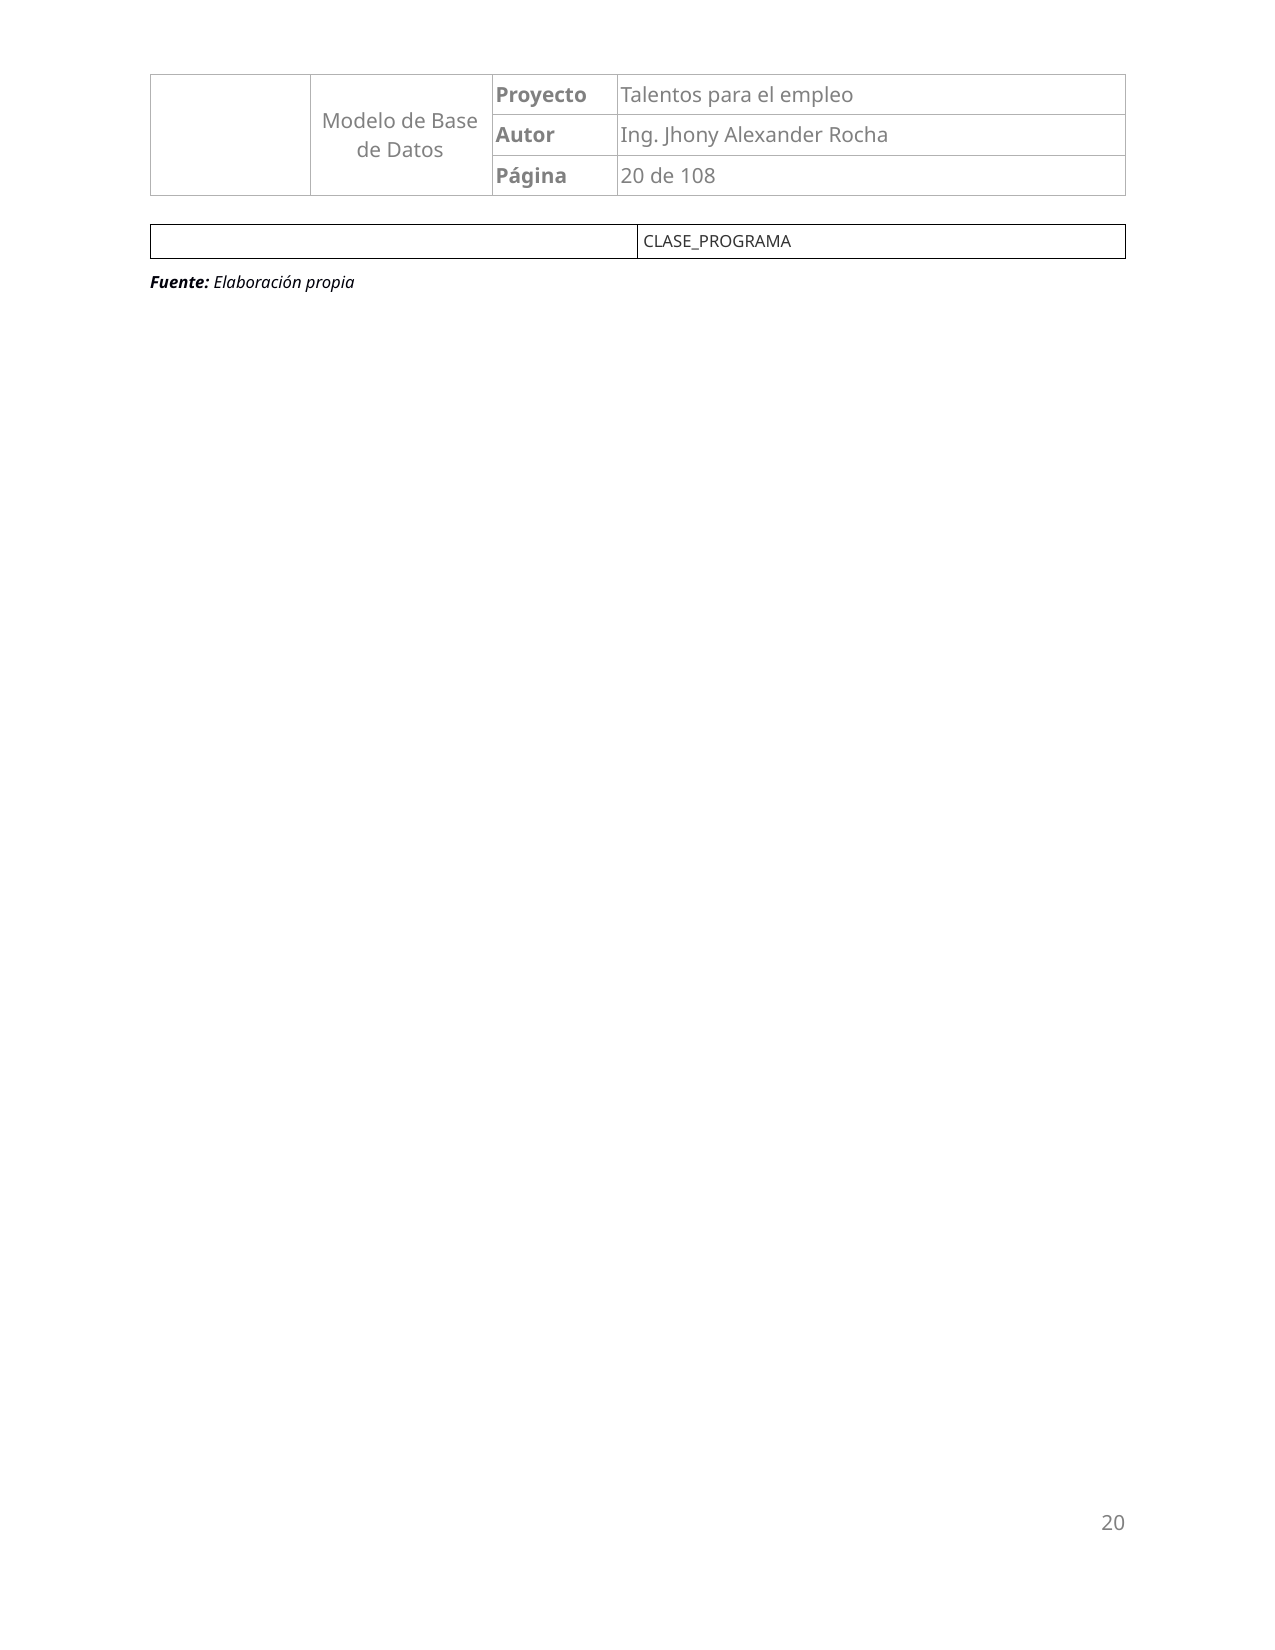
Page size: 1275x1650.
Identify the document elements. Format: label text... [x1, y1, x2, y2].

table_cell CLASE_PROGRAMA [638, 225, 1125, 258]
text Fuente: Elaboración propia [150, 271, 1125, 294]
table_cell [151, 225, 637, 258]
